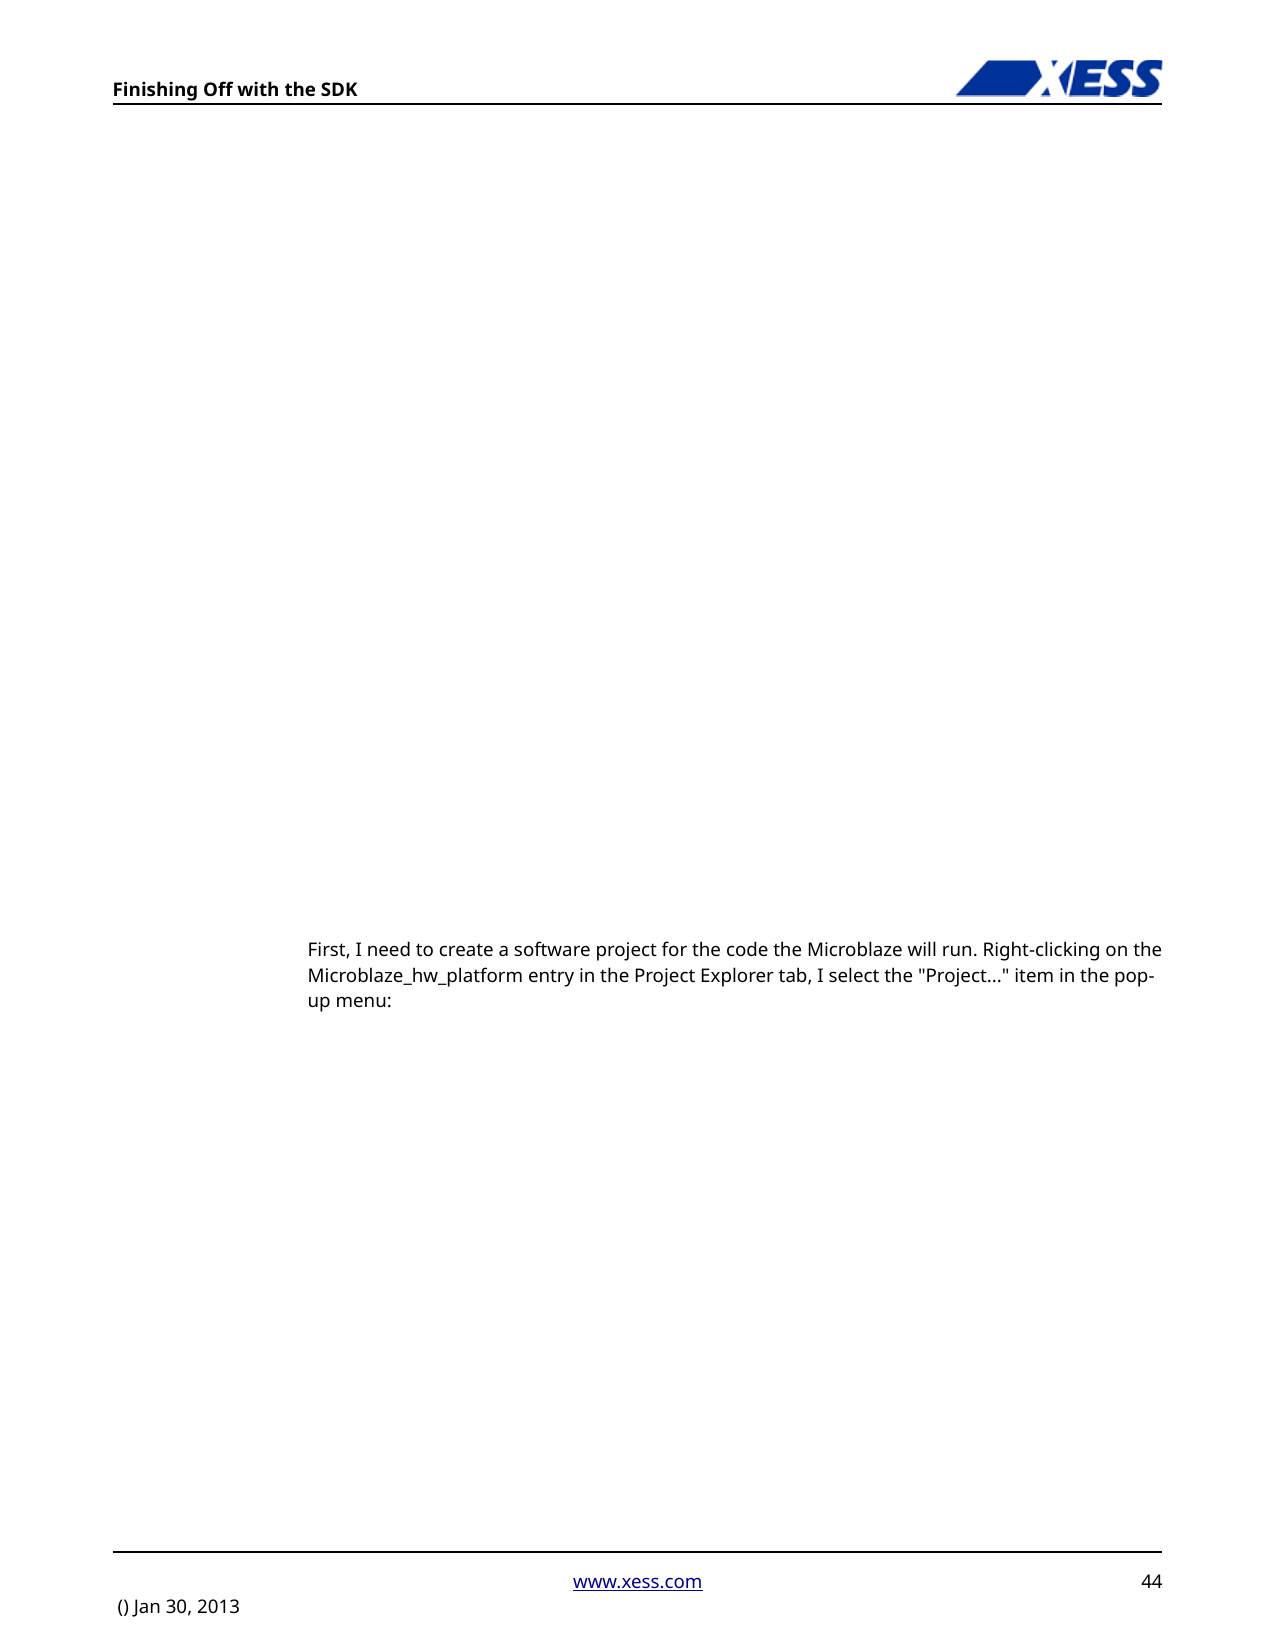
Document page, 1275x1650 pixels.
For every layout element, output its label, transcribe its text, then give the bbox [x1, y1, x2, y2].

text First, I need to create a software project for the code the Microblaze will run. Right-clicking on the Microblaze_hw_platform entry in the Project Explorer tab, I select the "Project..." item in the pop-up menu: [307, 936, 1162, 1013]
picture [955, 60, 1163, 97]
